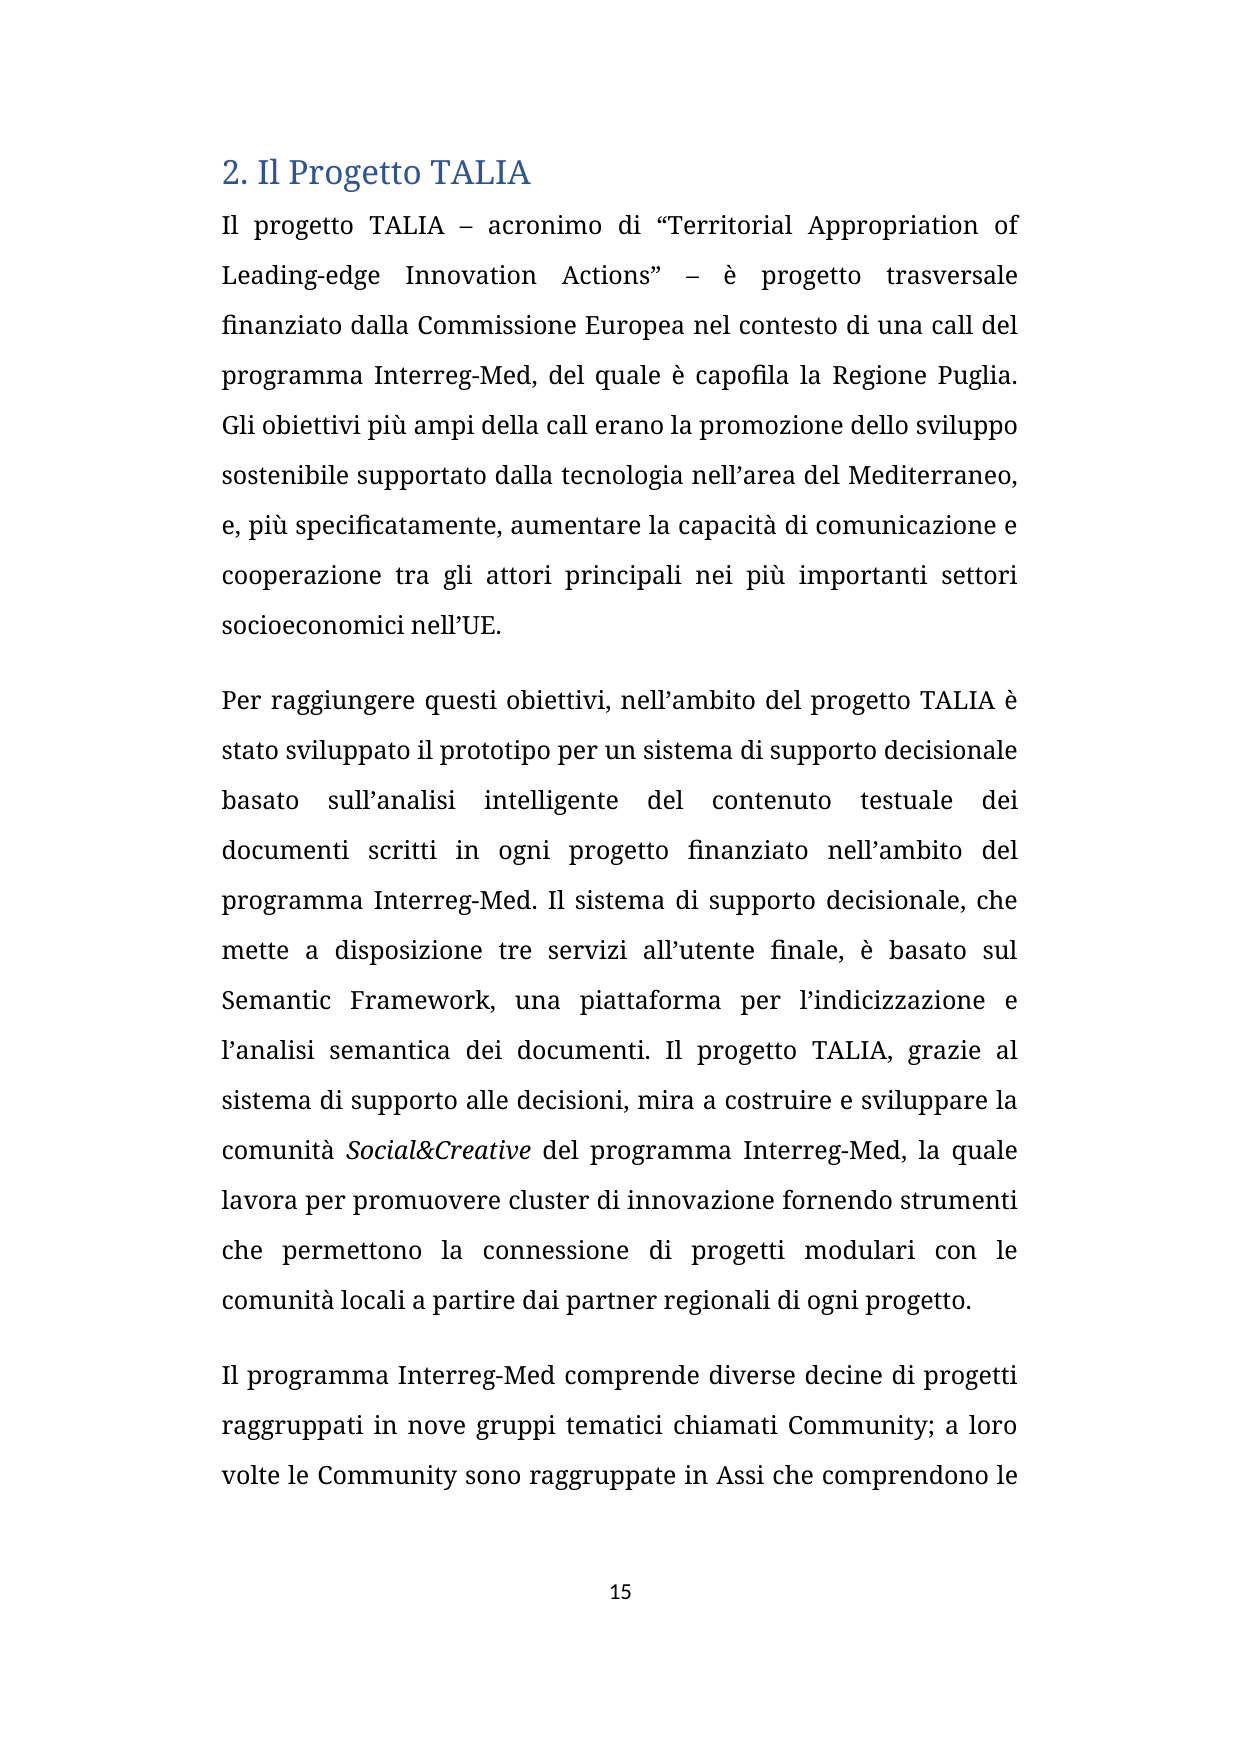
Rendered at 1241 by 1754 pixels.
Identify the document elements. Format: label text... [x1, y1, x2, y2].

text Il programma Interreg-Med comprende diverse decine di progetti raggruppati in nove gruppi tematici chiamati Community; a loro volte le Community sono raggruppate in Assi che comprendono le [221, 1345, 1019, 1495]
text Il progetto TALIA – acronimo di “Territorial Appropriation of Leading-edge Innovation Actions” – è progetto trasversale finanziato dalla Commissione Europea nel contesto di una call del programma Interreg-Med, del quale è capofila la Regione Puglia. Gli obiettivi più ampi della call erano la promozione dello sviluppo sostenibile supportato dalla tecnologia nell’area del Mediterraneo, e, più specificatamente, aumentare la capacità di comunicazione e cooperazione tra gli attori principali nei più importanti settori socioeconomici nell’UE. [221, 195, 1019, 645]
subtitle 2. Il Progetto TALIA [221, 145, 1019, 195]
text Per raggiungere questi obiettivi, nell’ambito del progetto TALIA è stato sviluppato il prototipo per un sistema di supporto decisionale basato sull’analisi intelligente del contenuto testuale dei documenti scritti in ogni progetto finanziato nell’ambito del programma Interreg-Med. Il sistema di supporto decisionale, che mette a disposizione tre servizi all’utente finale, è basato sul Semantic Framework, una piattaforma per l’indicizzazione e l’analisi semantica dei documenti. Il progetto TALIA, grazie al sistema di supporto alle decisioni, mira a costruire e sviluppare la comunità Social&Creative del programma Interreg-Med, la quale lavora per promuovere cluster di innovazione fornendo strumenti che permettono la connessione di progetti modulari con le comunità locali a partire dai partner regionali di ogni progetto. [221, 670, 1019, 1320]
